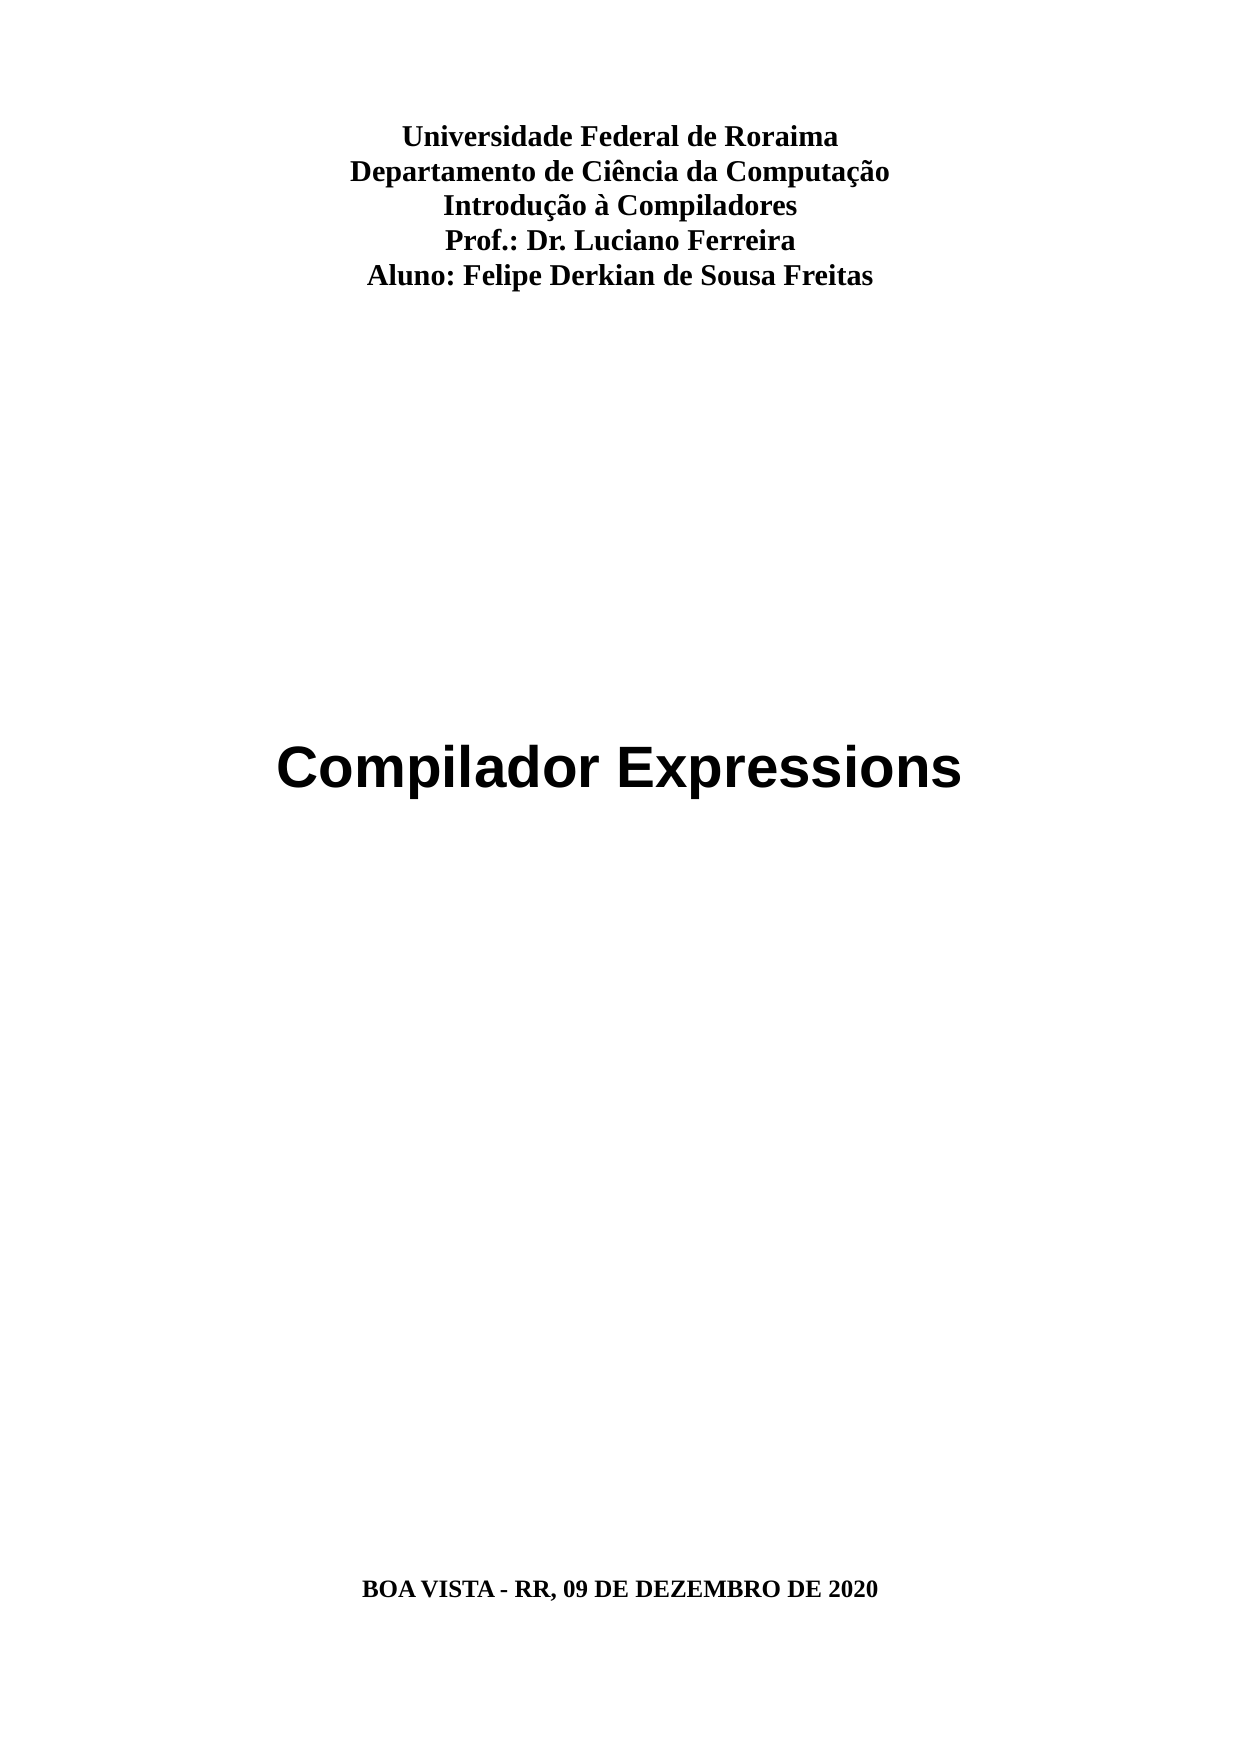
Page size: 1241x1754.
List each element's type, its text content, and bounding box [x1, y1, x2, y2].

text Prof.: Dr. Luciano Ferreira [118, 222, 1122, 257]
title Compilador Expressions [118, 733, 1122, 800]
text Universidade Federal de Roraima [118, 118, 1122, 153]
text BOA VISTA - RR, 09 DE DEZEMBRO DE 2020 [118, 1574, 1122, 1603]
text Departamento de Ciência da Computação [118, 153, 1122, 187]
text Aluno: Felipe Derkian de Sousa Freitas [118, 257, 1122, 292]
text Introdução à Compiladores [118, 187, 1122, 222]
